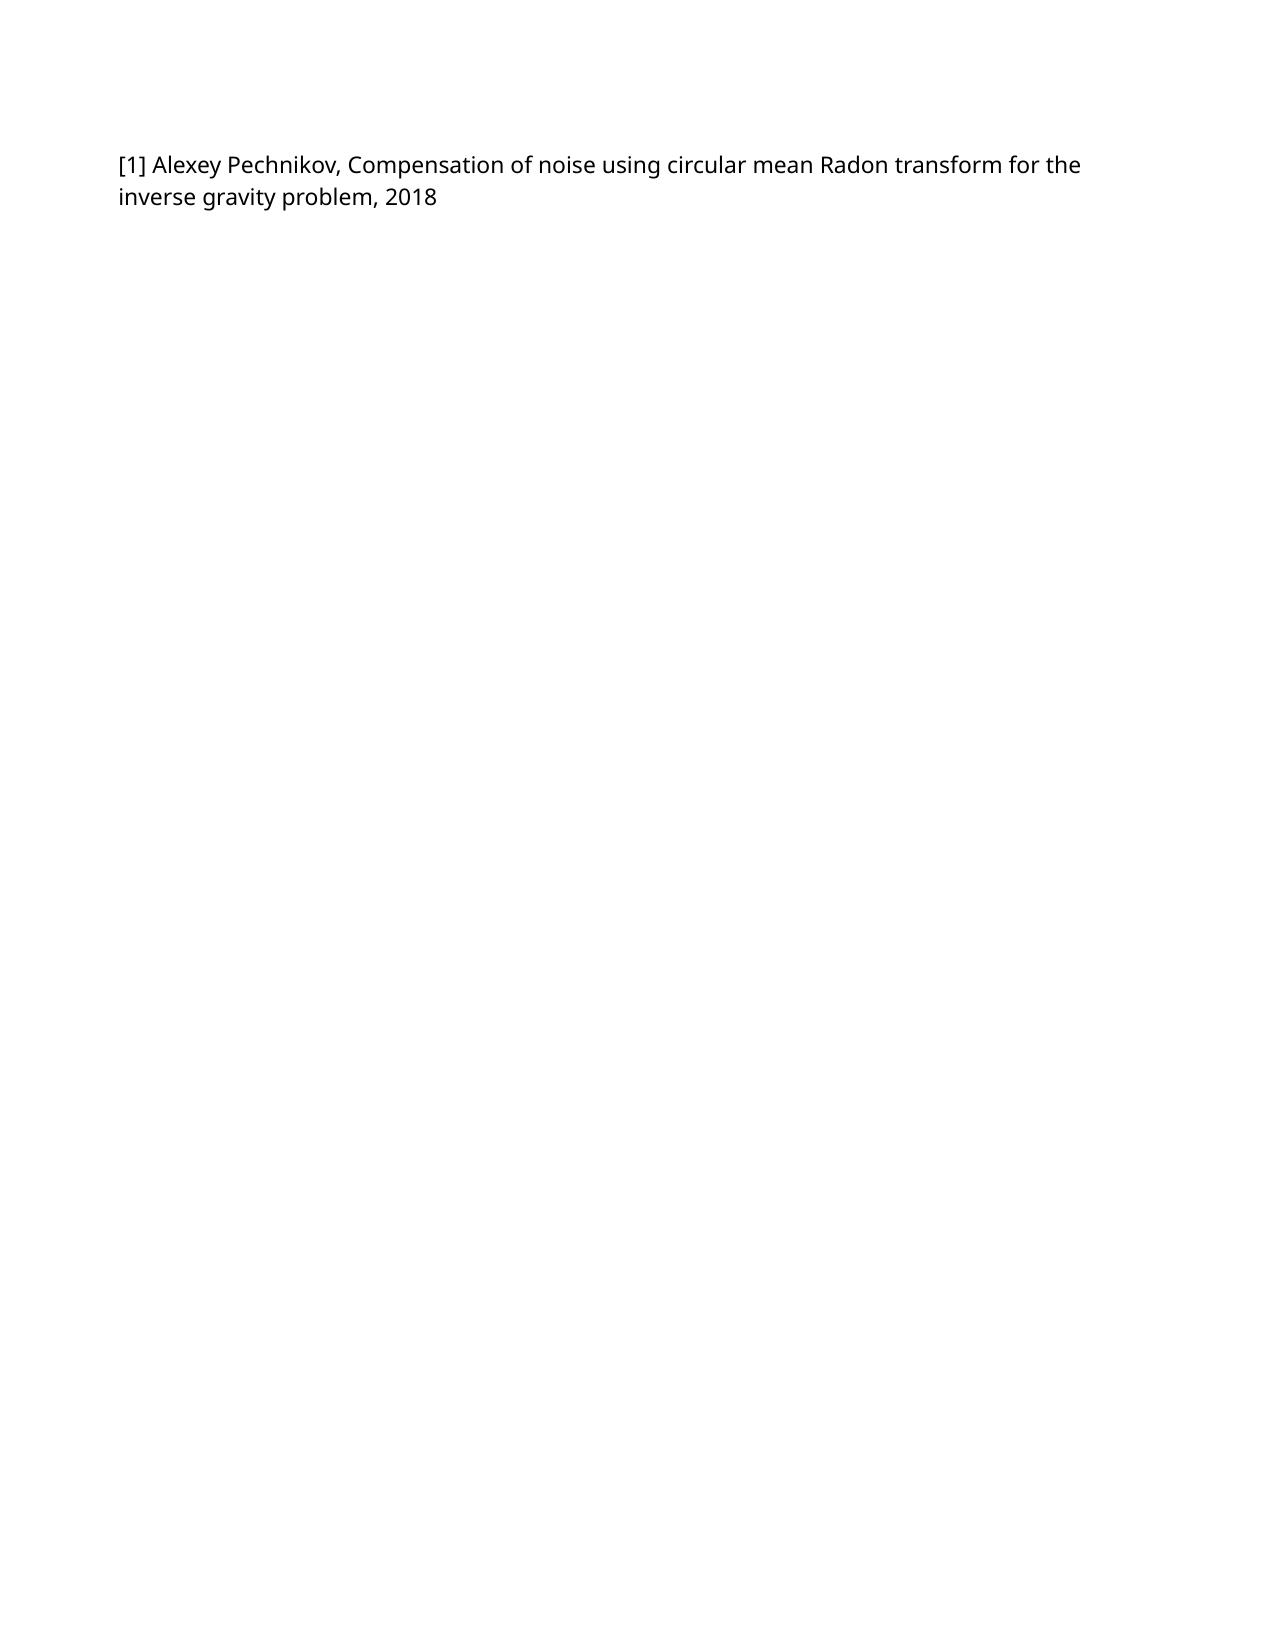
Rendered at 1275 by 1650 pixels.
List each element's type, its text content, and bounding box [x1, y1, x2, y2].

text [1] Alexey Pechnikov, Compensation of noise using circular mean Radon transform for the inverse gravity problem, 2018 [118, 149, 1157, 212]
